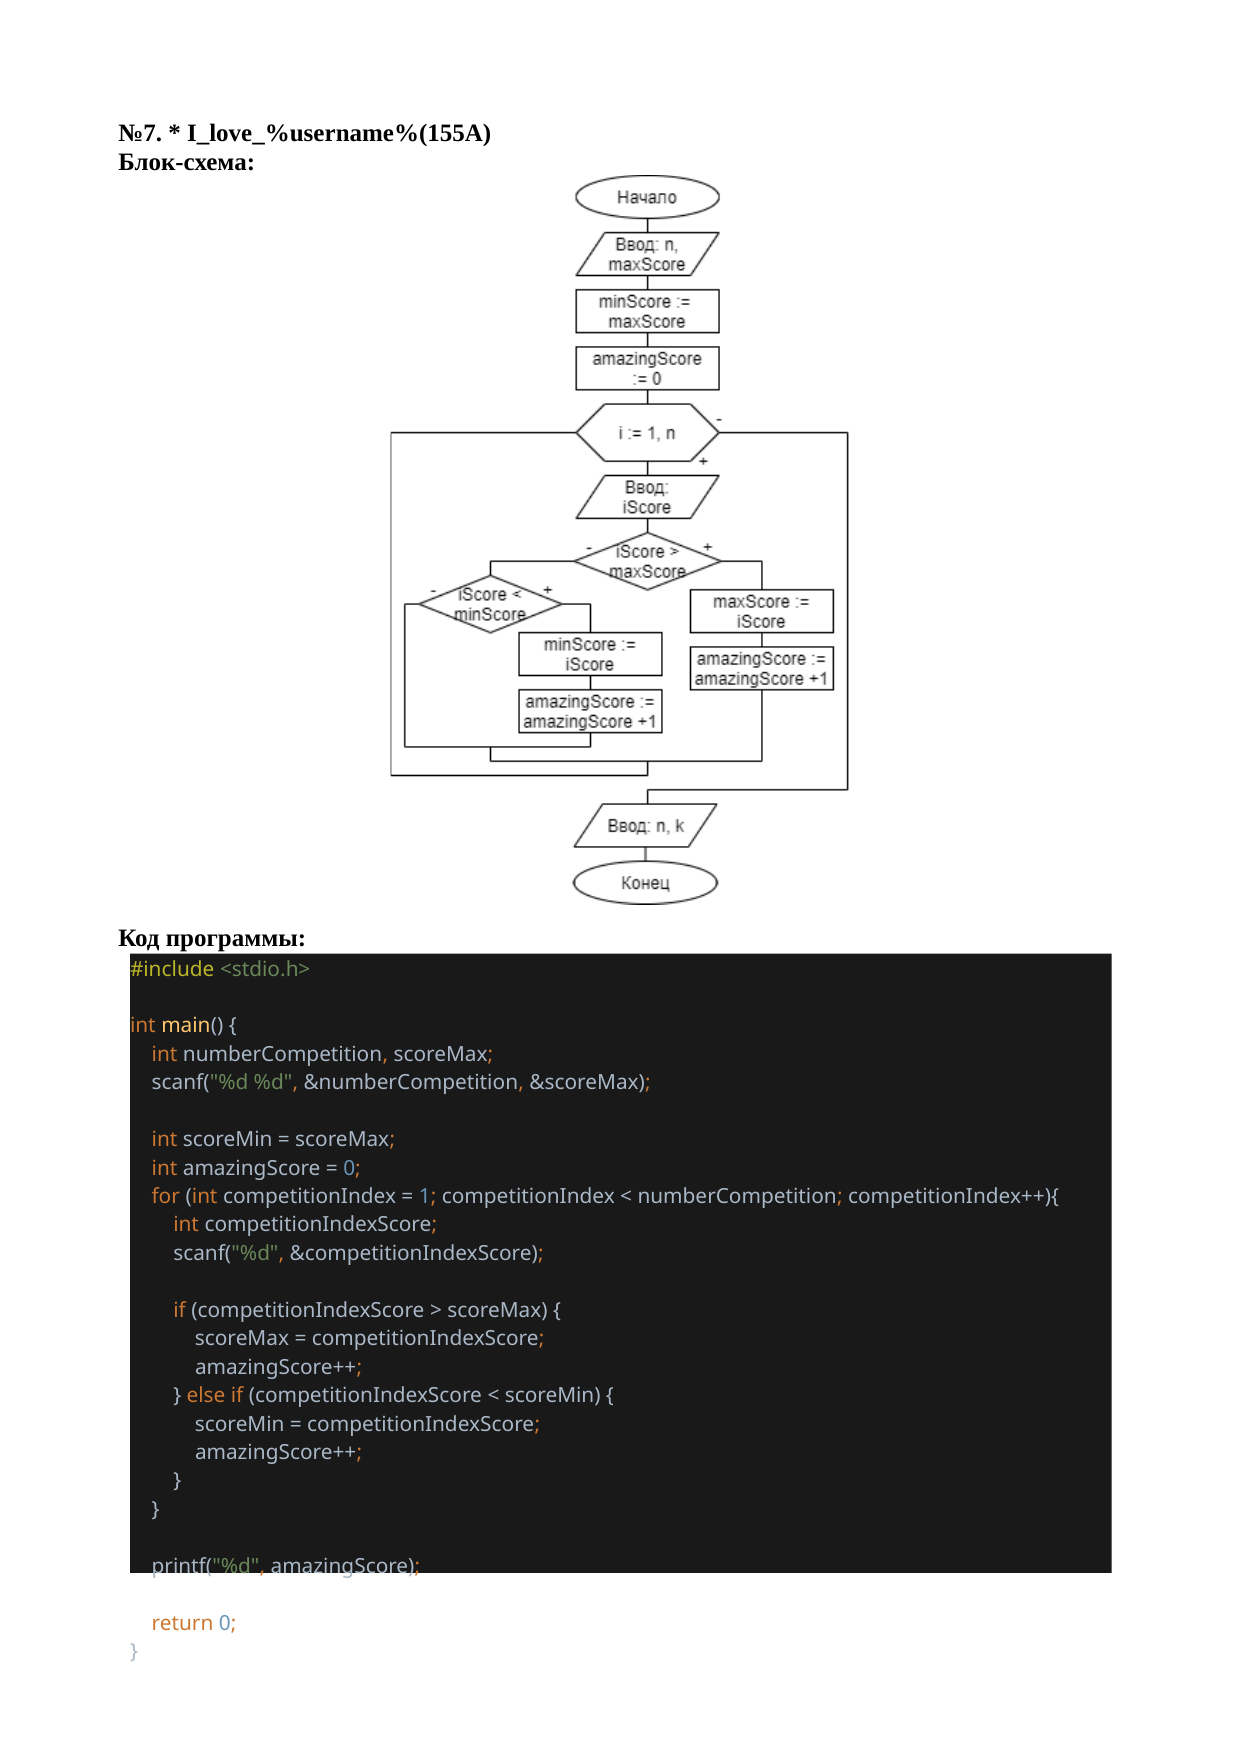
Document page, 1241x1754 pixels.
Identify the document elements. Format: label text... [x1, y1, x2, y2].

text Блок-схема: [118, 147, 1122, 176]
picture [390, 175, 850, 905]
text №7. * I_love_%username%(155A) [118, 118, 1122, 147]
text Код программы: [118, 923, 1122, 952]
